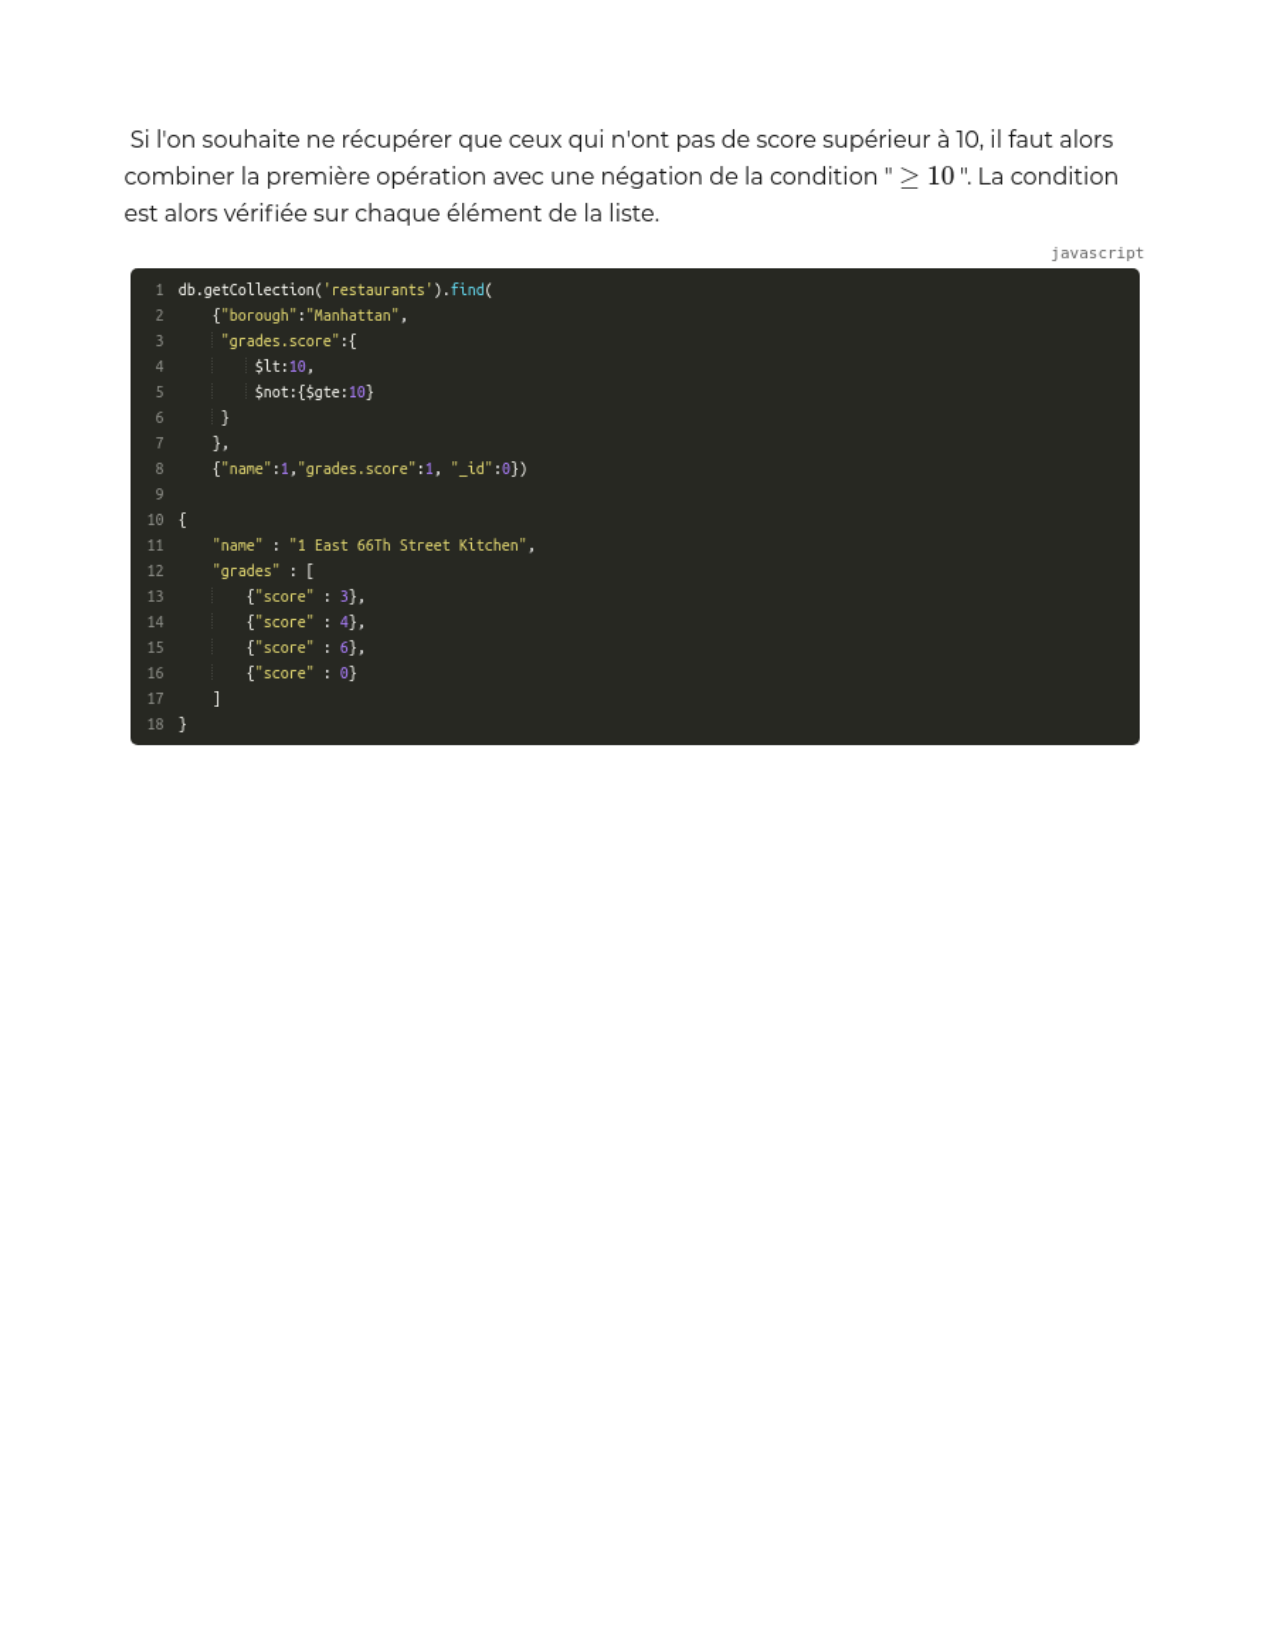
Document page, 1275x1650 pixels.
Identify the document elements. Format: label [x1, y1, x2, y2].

picture [118, 118, 1157, 751]
